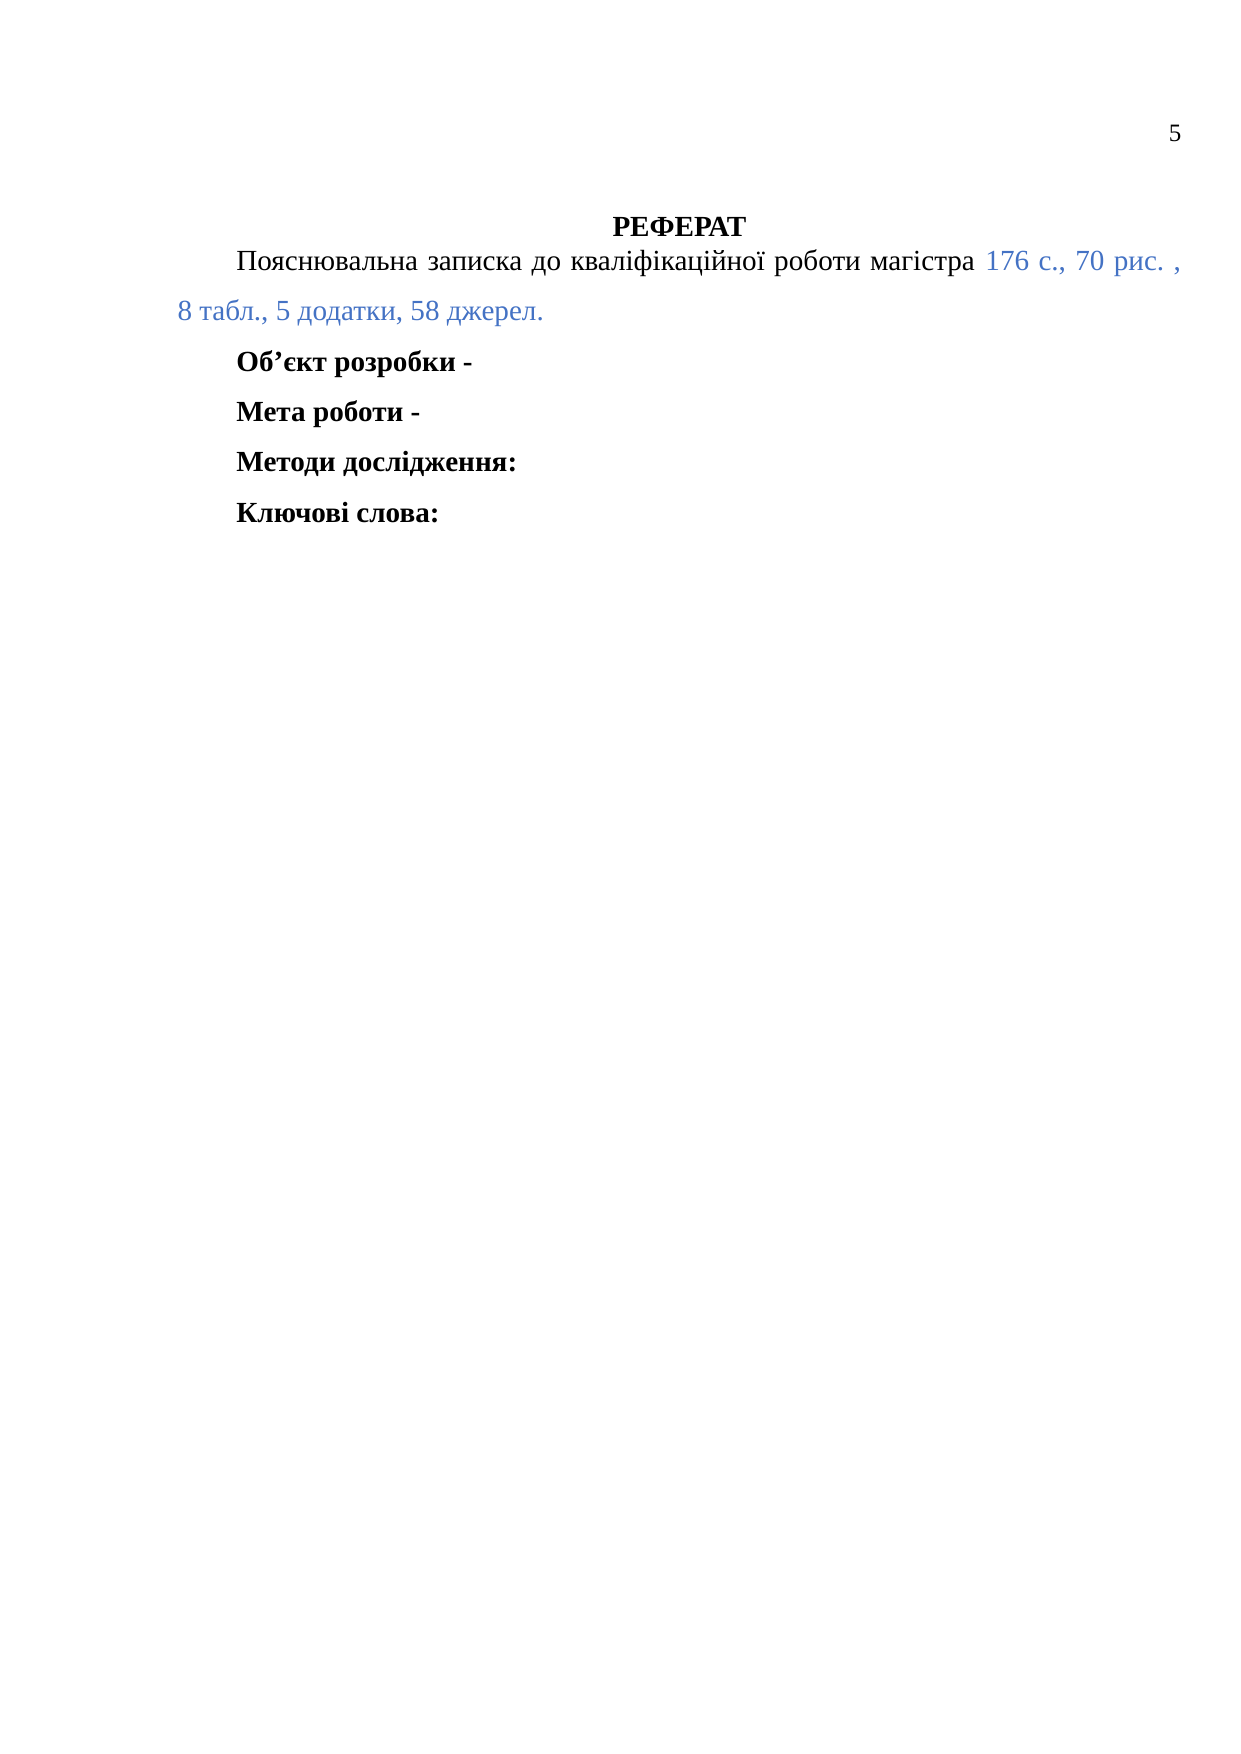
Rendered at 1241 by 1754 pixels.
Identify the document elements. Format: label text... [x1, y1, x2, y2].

text Мета роботи - [177, 394, 1181, 428]
text Методи дослідження: [177, 444, 1181, 478]
text Ключові слова: [177, 495, 1181, 528]
text РЕФЕРАТ [177, 209, 1181, 243]
text Пояснювальна записка до кваліфікаційної роботи магістра 176 с., 70 рис. , 8 табл., 5 додатки, 58 джерел. [177, 243, 1181, 327]
text Об’єкт розробки - [177, 344, 1181, 377]
